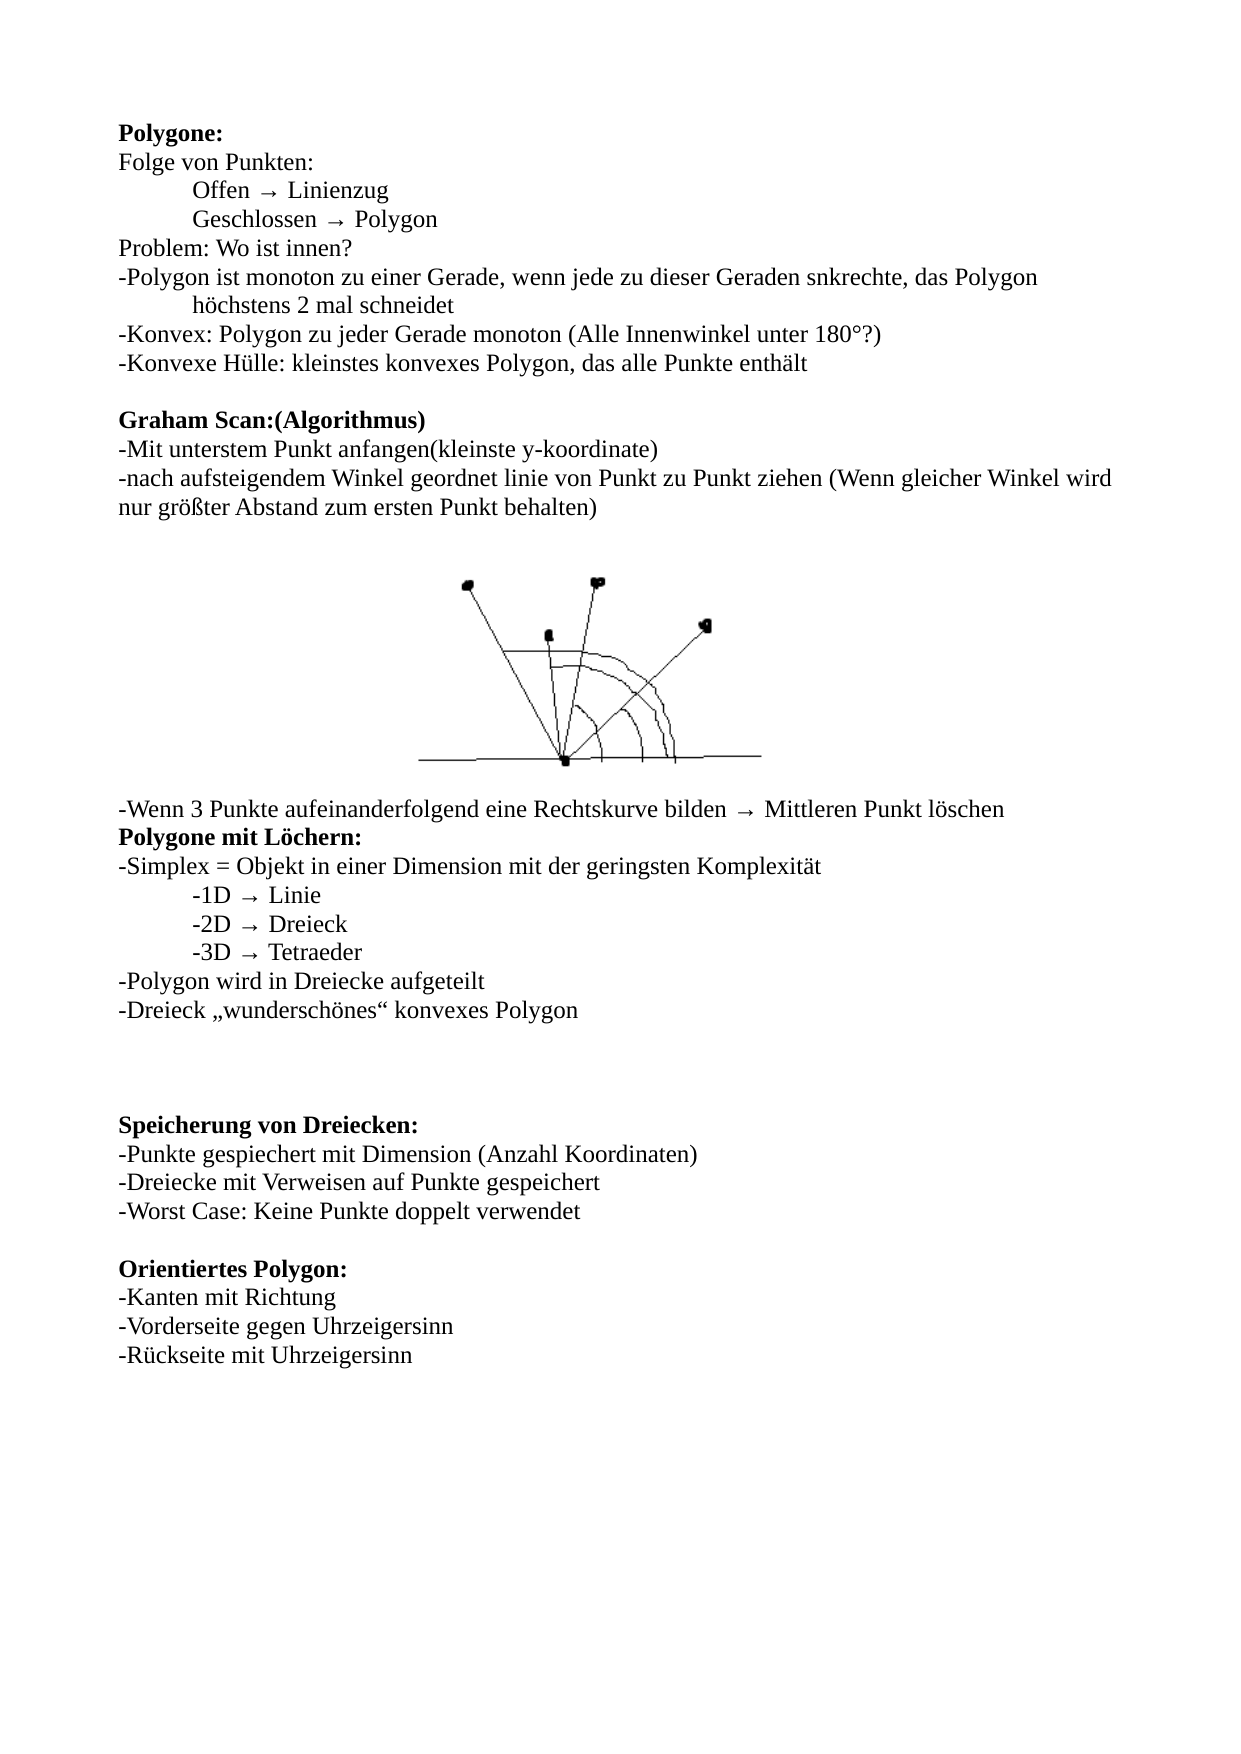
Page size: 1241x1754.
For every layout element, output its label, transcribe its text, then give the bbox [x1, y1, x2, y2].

text -Vorderseite gegen Uhrzeigersinn [118, 1311, 1122, 1340]
text -Konvexe Hülle: kleinstes konvexes Polygon, das alle Punkte enthält [118, 348, 1122, 377]
text -Polygon wird in Dreiecke aufgeteilt [118, 966, 1122, 995]
text Offen → Linienzug [118, 176, 1122, 204]
text Folge von Punkten: [118, 147, 1122, 176]
text -Kanten mit Richtung [118, 1282, 1122, 1311]
text Polygone mit Löchern: [118, 822, 1122, 851]
text Graham Scan:(Algorithmus) [118, 406, 1122, 434]
text -Polygon ist monoton zu einer Gerade, wenn jede zu dieser Geraden snkrechte, das Polygon höchstens 2 mal schneidet [118, 262, 1122, 319]
text -Rückseite mit Uhrzeigersinn [118, 1340, 1122, 1369]
text Polygone: [118, 118, 1122, 147]
text Geschlossen → Polygon [118, 204, 1122, 233]
text Problem: Wo ist innen? [118, 233, 1122, 262]
text Orientiertes Polygon: [118, 1254, 1122, 1282]
text -Dreiecke mit Verweisen auf Punkte gespeichert [118, 1167, 1122, 1196]
text -Konvex: Polygon zu jeder Gerade monoton (Alle Innenwinkel unter 180°?) [118, 319, 1122, 348]
text -nach aufsteigendem Winkel geordnet linie von Punkt zu Punkt ziehen (Wenn gleicher Winkel wird nur größter Abstand zum ersten Punkt behalten) [118, 463, 1122, 521]
text -2D → Dreieck [118, 909, 1122, 937]
text -Mit unterstem Punkt anfangen(kleinste y-koordinate) [118, 434, 1122, 463]
text -Punkte gespiechert mit Dimension (Anzahl Koordinaten) [118, 1139, 1122, 1167]
text -Worst Case: Keine Punkte doppelt verwendet [118, 1196, 1122, 1225]
text -Dreieck „wunderschönes“ konvexes Polygon [118, 995, 1122, 1024]
text Speicherung von Dreiecken: [118, 1110, 1122, 1139]
text -Simplex = Objekt in einer Dimension mit der geringsten Komplexität -1D → Linie [118, 851, 1122, 909]
text -3D → Tetraeder [118, 937, 1122, 966]
text -Wenn 3 Punkte aufeinanderfolgend eine Rechtskurve bilden → Mittleren Punkt löschen [118, 521, 1122, 822]
